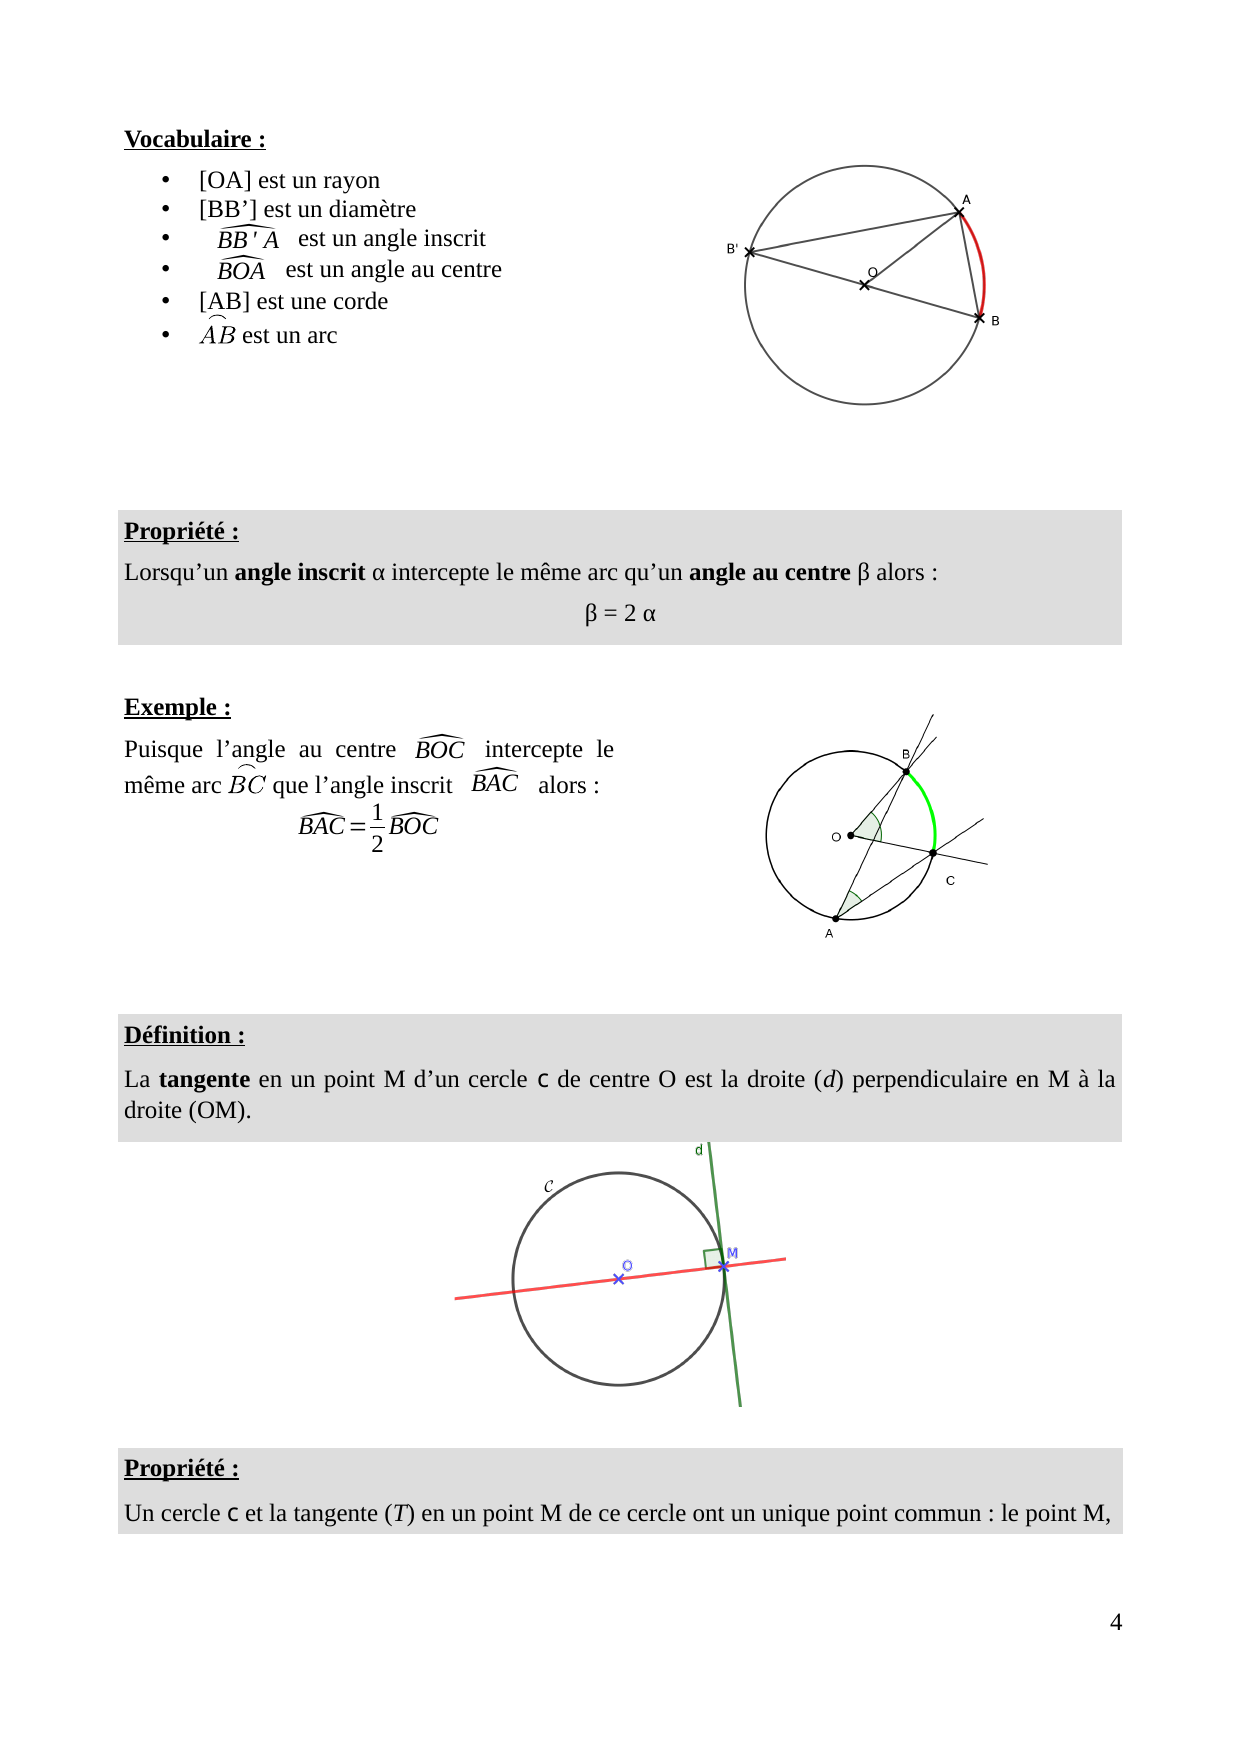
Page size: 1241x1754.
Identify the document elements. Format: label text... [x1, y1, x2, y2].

table_header [620, 118, 1122, 469]
table_header Exemple : Puisque l’angle au centreintercepte le même arc que l’angle inscritalors : [118, 687, 620, 973]
table_header Propriété : Lorsqu’un angle inscrit α intercepte le même arc qu’un angle au centre β alors : β = 2 α [118, 510, 1122, 645]
table_header [620, 687, 1122, 973]
table_header Propriété : Un cercle c et la tangente (T) en un point M de ce cercle ont un unique point commun : le point M, [118, 1448, 1123, 1534]
table_header Définition : La tangente en un point M d’un cercle c de centre O est la droite (d) perpendiculaire en M à la droite (OM). [118, 1014, 1122, 1142]
picture [688, 123, 1054, 449]
picture [454, 1142, 786, 1407]
table_header Vocabulaire : [OA] est un rayon [BB’] est un diamètre est un angle inscrit est un angle au centre [AB] est une corde est un arc [118, 118, 620, 469]
